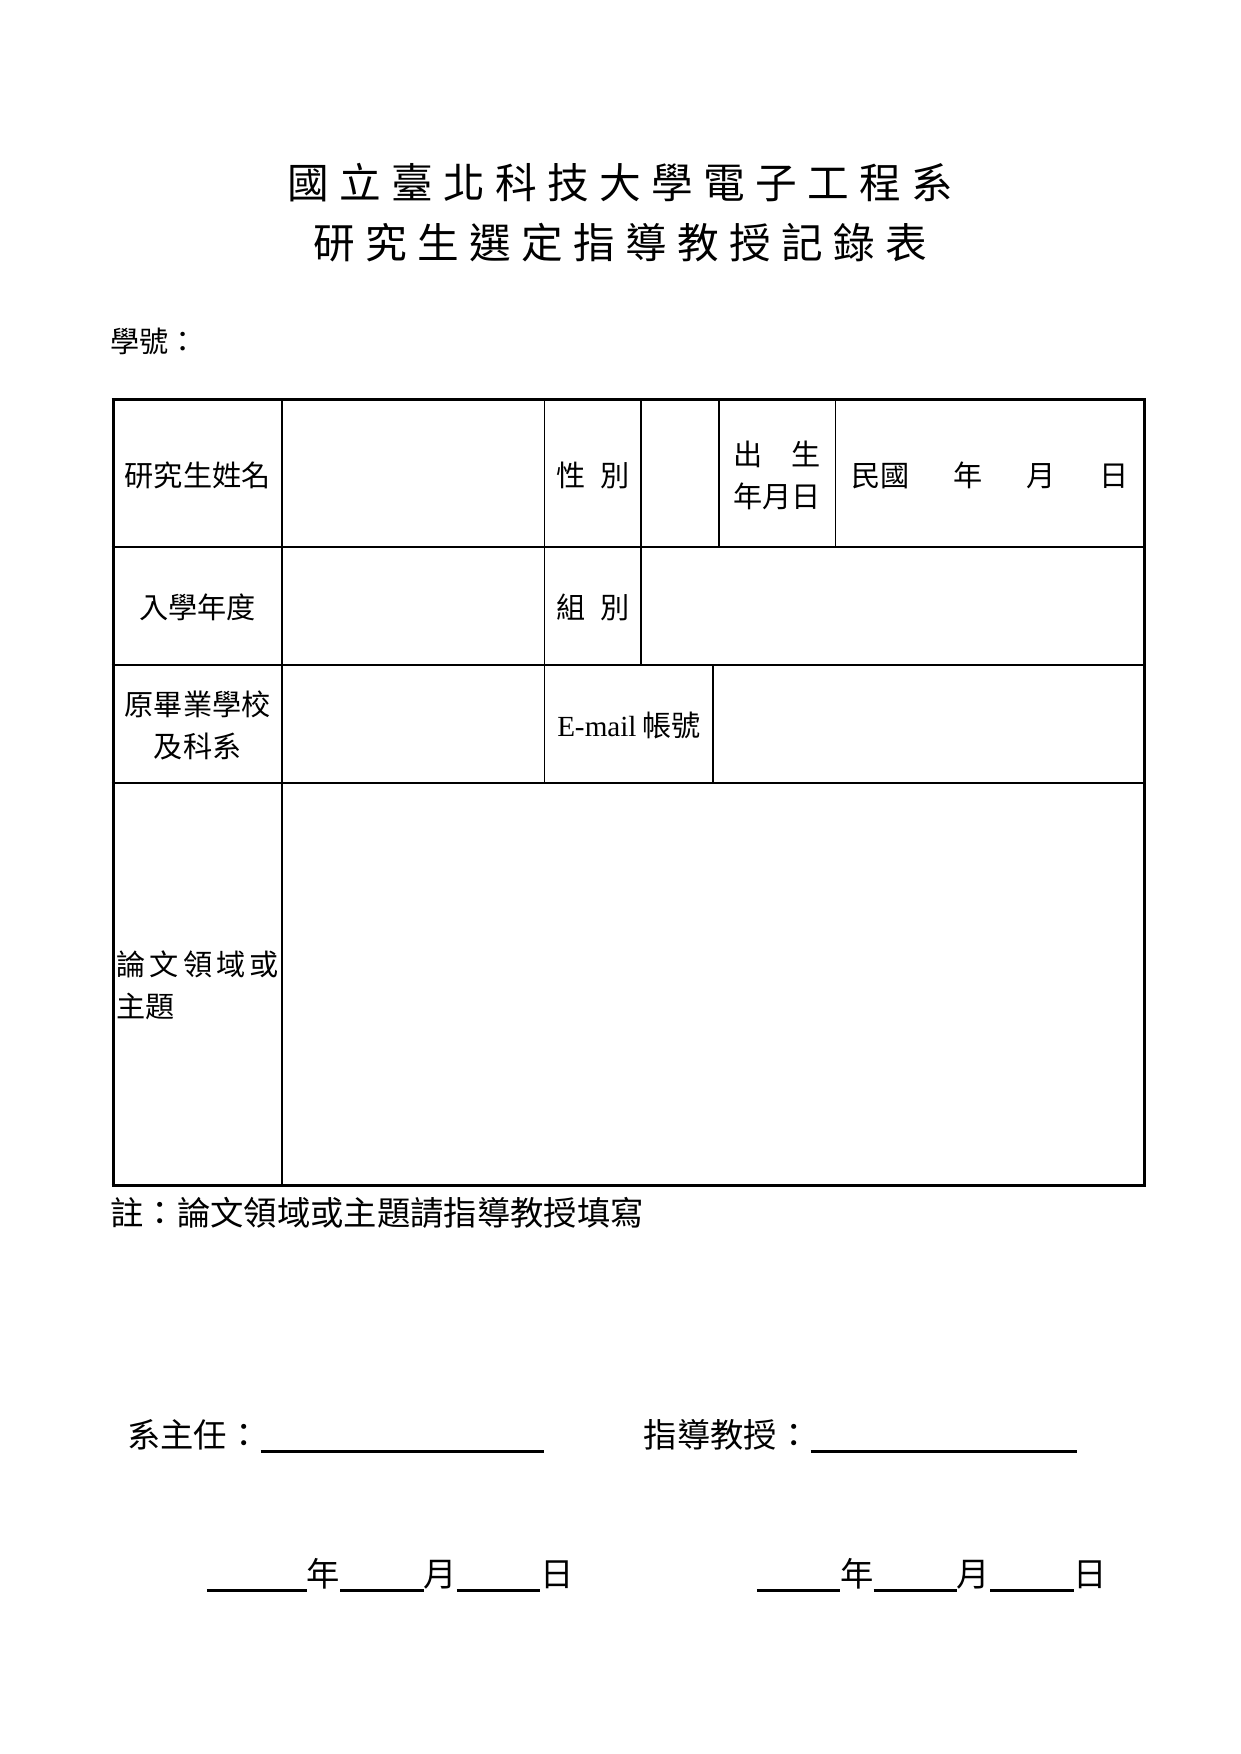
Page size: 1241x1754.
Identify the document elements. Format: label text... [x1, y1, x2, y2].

table_header 出 生 年月日 [720, 401, 835, 546]
text 年 月 日 年 月 日 [148, 1548, 1137, 1597]
table_cell [283, 548, 544, 664]
table_header 性 別 [545, 401, 640, 546]
table_header 研究生姓名 [115, 401, 281, 546]
text 註：論文領域或主題請指導教授填寫 [110, 1187, 1092, 1235]
table_header 民國 年 月 日 [836, 401, 1143, 546]
text 國立臺北科技大學電子工程系 [148, 150, 1092, 210]
table_cell [714, 666, 1143, 782]
table_cell 入學年度 [115, 548, 281, 664]
table_cell [283, 666, 544, 782]
table_cell E-mail帳號 [545, 666, 712, 782]
table_cell [283, 784, 1143, 1184]
text 研究生選定指導教授記錄表 [148, 210, 1092, 271]
text 系主任： 指導教授： [127, 1409, 1092, 1457]
table_cell 論文領域或主題 [115, 784, 281, 1184]
table_header [642, 401, 718, 546]
table_cell [642, 548, 1143, 664]
table_header [283, 401, 544, 546]
text 學號： [110, 318, 1092, 361]
table_cell 組 別 [545, 548, 640, 664]
table_cell 原畢業學校及科系 [115, 666, 281, 782]
